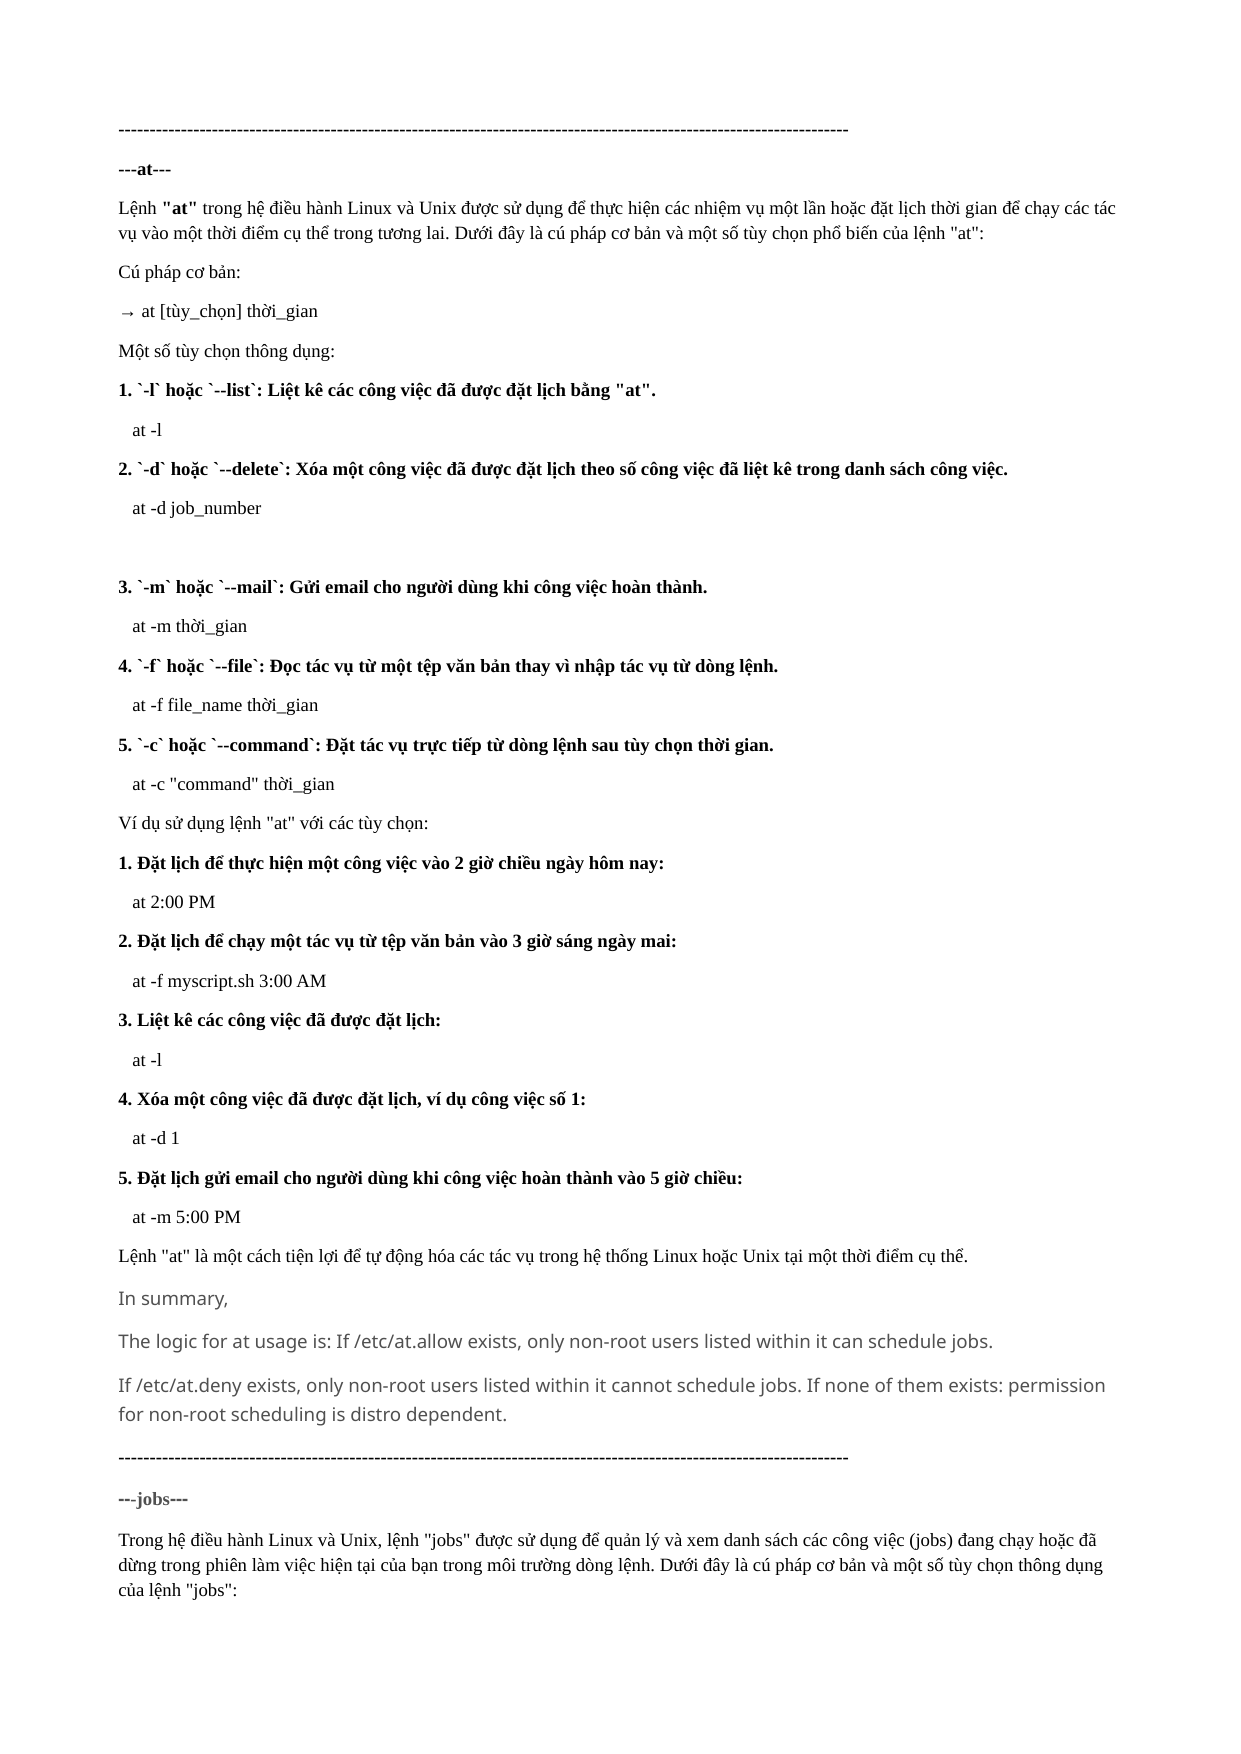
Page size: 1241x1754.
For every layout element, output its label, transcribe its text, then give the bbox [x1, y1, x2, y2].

text Ví dụ sử dụng lệnh "at" với các tùy chọn: [118, 812, 1122, 834]
text Lệnh "at" là một cách tiện lợi để tự động hóa các tác vụ trong hệ thống Linux hoặc Unix tại một thời điểm cụ thể. [118, 1245, 1122, 1267]
text ---jobs--- [118, 1485, 1122, 1511]
text 3. `-m` hoặc `--mail`: Gửi email cho người dùng khi công việc hoàn thành. [118, 576, 1122, 598]
text Cú pháp cơ bản: [118, 261, 1122, 283]
text 2. `-d` hoặc `--delete`: Xóa một công việc đã được đặt lịch theo số công việc đã liệt kê trong danh sách công việc. [118, 458, 1122, 479]
text If /etc/at.deny exists, only non-root users listed within it cannot schedule jobs. If none of them exists: permission for non-root scheduling is distro dependent. [118, 1372, 1122, 1427]
text at -f myscript.sh 3:00 AM [118, 970, 1122, 991]
text --------------------------------------------------------------------------------------------------------------------- [118, 118, 1122, 140]
text --------------------------------------------------------------------------------------------------------------------- [118, 1446, 1122, 1467]
text at -l [118, 418, 1122, 440]
text 2. Đặt lịch để chạy một tác vụ từ tệp văn bản vào 3 giờ sáng ngày mai: [118, 930, 1122, 952]
text 3. Liệt kê các công việc đã được đặt lịch: [118, 1009, 1122, 1031]
text at -m thời_gian [118, 615, 1122, 637]
text 4. `-f` hoặc `--file`: Đọc tác vụ từ một tệp văn bản thay vì nhập tác vụ từ dòng lệnh. [118, 655, 1122, 676]
text at 2:00 PM [118, 891, 1122, 913]
text at -d job_number [118, 497, 1122, 519]
text Một số tùy chọn thông dụng: [118, 340, 1122, 361]
text at -c "command" thời_gian [118, 773, 1122, 794]
text at -m 5:00 PM [118, 1206, 1122, 1228]
text → at [tùy_chọn] thời_gian [118, 300, 1122, 322]
text 5. `-c` hoặc `--command`: Đặt tác vụ trực tiếp từ dòng lệnh sau tùy chọn thời gian. [118, 733, 1122, 755]
text ---at--- [118, 157, 1122, 179]
text 4. Xóa một công việc đã được đặt lịch, ví dụ công việc số 1: [118, 1088, 1122, 1109]
text In summary, [118, 1285, 1122, 1310]
text Trong hệ điều hành Linux và Unix, lệnh "jobs" được sử dụng để quản lý và xem danh sách các công việc (jobs) đang chạy hoặc đã dừng trong phiên làm việc hiện tại của bạn trong môi trường dòng lệnh. Dưới đây là cú pháp cơ bản và một số tùy chọn thông dụng của lệnh "jobs": [118, 1529, 1122, 1600]
text The logic for at usage is: If /etc/at.allow exists, only non-root users listed within it can schedule jobs. [118, 1329, 1122, 1354]
text 1. Đặt lịch để thực hiện một công việc vào 2 giờ chiều ngày hôm nay: [118, 852, 1122, 873]
text 1. `-l` hoặc `--list`: Liệt kê các công việc đã được đặt lịch bằng "at". [118, 379, 1122, 401]
text at -f file_name thời_gian [118, 694, 1122, 716]
text Lệnh "at" trong hệ điều hành Linux và Unix được sử dụng để thực hiện các nhiệm vụ một lần hoặc đặt lịch thời gian để chạy các tác vụ vào một thời điểm cụ thể trong tương lai. Dưới đây là cú pháp cơ bản và một số tùy chọn phổ biến của lệnh "at": [118, 197, 1122, 243]
text 5. Đặt lịch gửi email cho người dùng khi công việc hoàn thành vào 5 giờ chiều: [118, 1167, 1122, 1188]
text at -l [118, 1048, 1122, 1070]
text at -d 1 [118, 1127, 1122, 1149]
